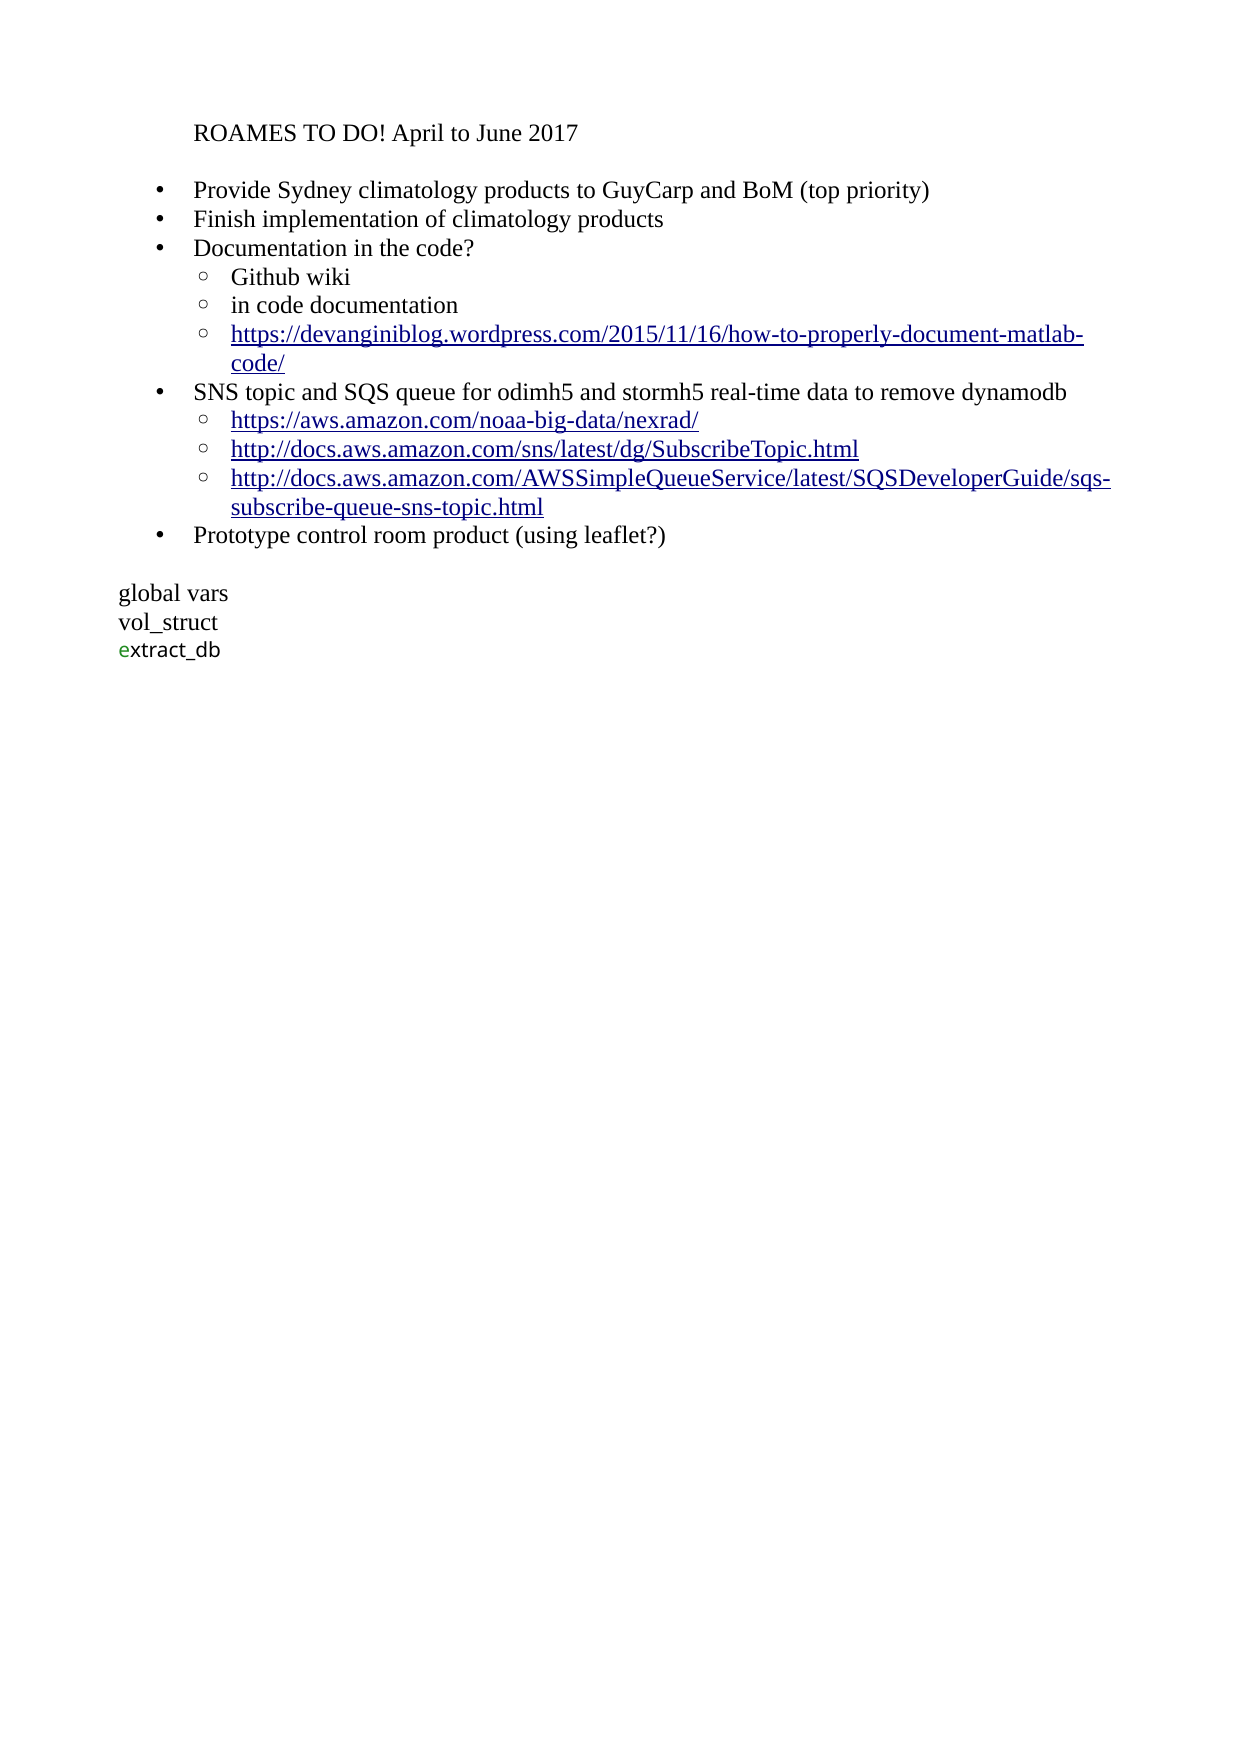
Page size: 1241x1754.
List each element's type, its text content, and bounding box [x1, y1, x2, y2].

list ROAMES TO DO! April to June 2017 [156, 118, 1122, 147]
list Prototype control room product (using leaflet?) [156, 521, 1122, 549]
text extract_db [118, 636, 1122, 664]
list http://docs.aws.amazon.com/sns/latest/dg/SubscribeTopic.html [193, 434, 1122, 463]
list https://aws.amazon.com/noaa-big-data/nexrad/ [193, 406, 1122, 434]
list Provide Sydney climatology products to GuyCarp and BoM (top priority) [156, 176, 1122, 204]
text vol_struct [118, 607, 1122, 636]
list in code documentation [193, 291, 1122, 319]
list Github wiki [193, 262, 1122, 291]
list https://devanginiblog.wordpress.com/2015/11/16/how-to-properly-document-matlab-code/ [193, 319, 1122, 377]
text global vars [118, 578, 1122, 607]
list SNS topic and SQS queue for odimh5 and stormh5 real-time data to remove dynamodb [156, 377, 1122, 406]
list http://docs.aws.amazon.com/AWSSimpleQueueService/latest/SQSDeveloperGuide/sqs-subscribe-queue-sns-topic.html [193, 463, 1122, 521]
list Finish implementation of climatology products [156, 204, 1122, 233]
list Documentation in the code? [156, 233, 1122, 262]
